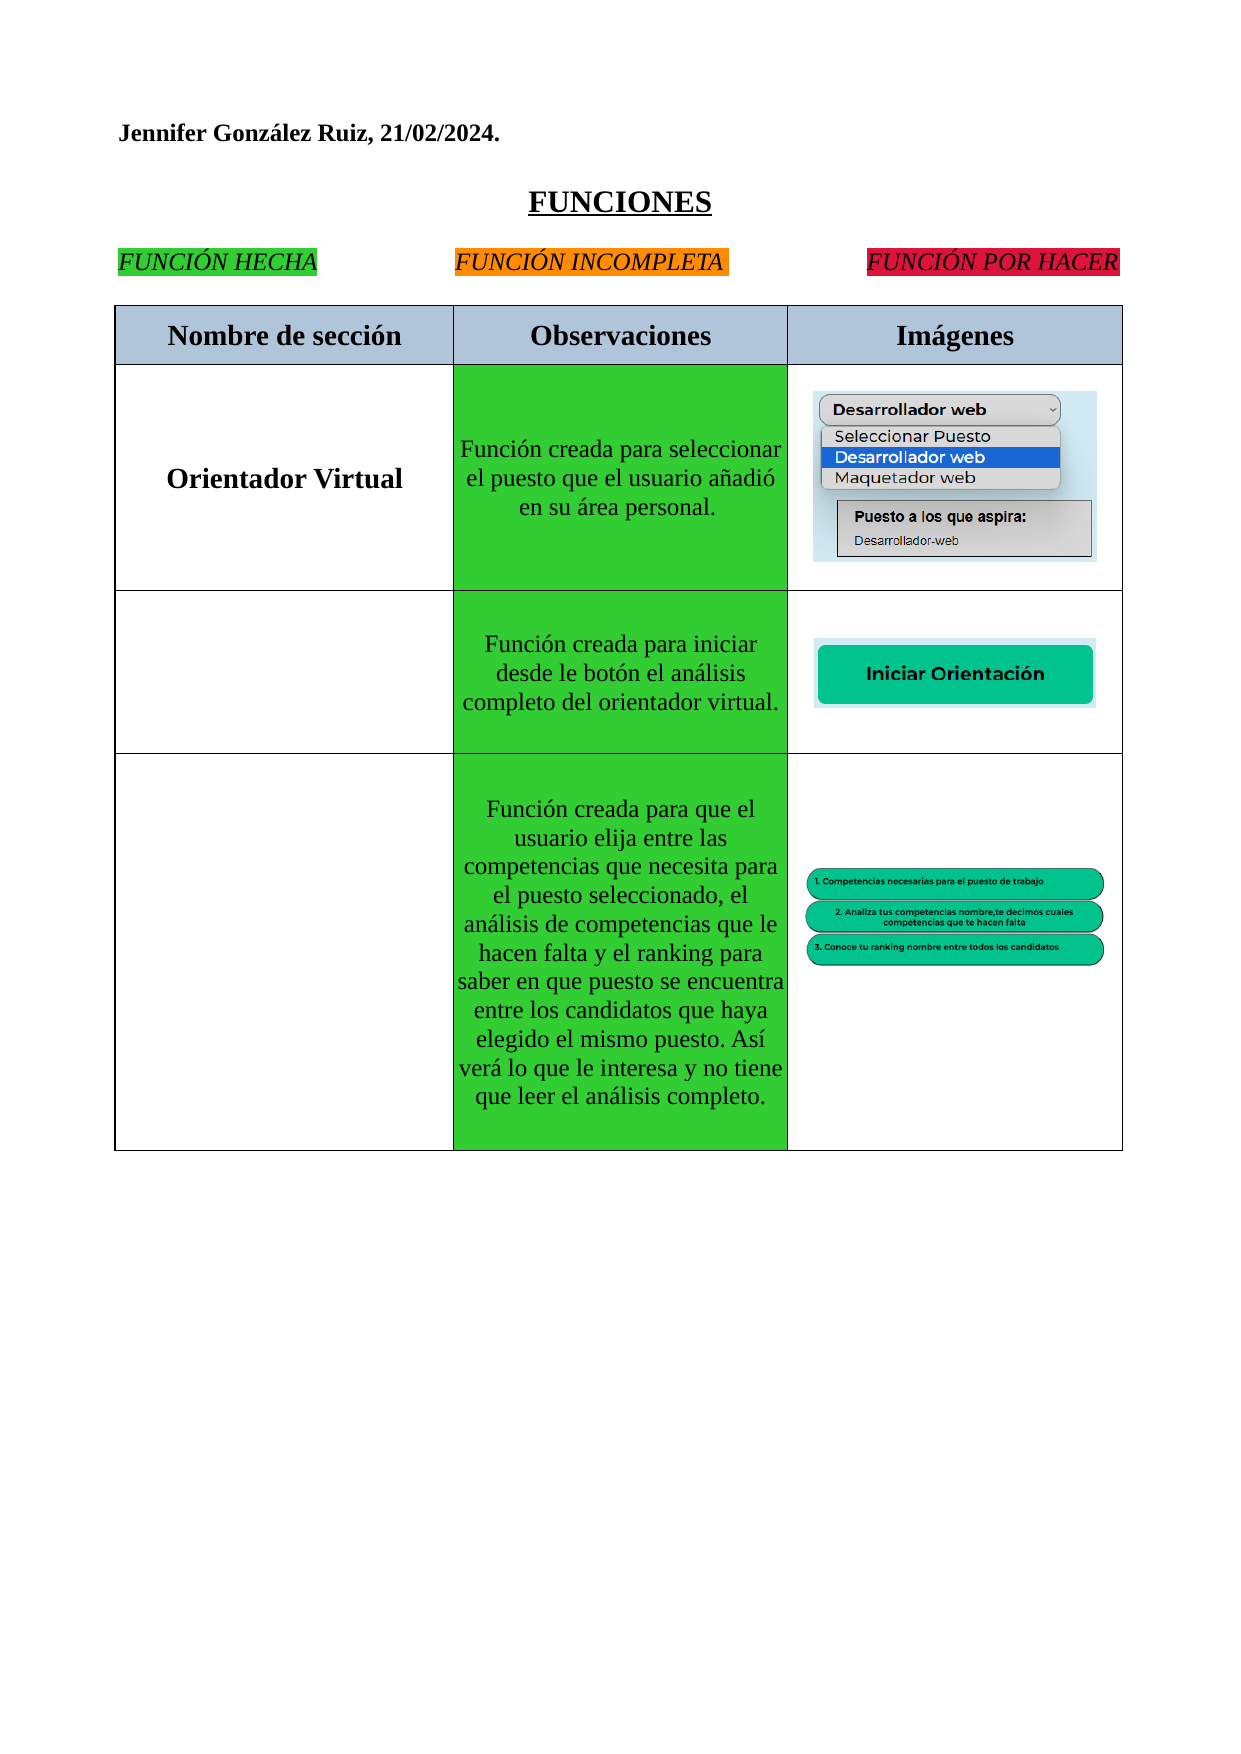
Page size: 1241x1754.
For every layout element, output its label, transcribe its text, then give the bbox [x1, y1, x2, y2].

text FUNCIONES [118, 183, 1122, 219]
table_header Imágenes [788, 306, 1122, 364]
table_cell Función creada para que el usuario elija entre las competencias que necesita para el puesto seleccionado, el análisis de competencias que le hacen falta y el ranking para saber en que puesto se encuentra entre los candidatos que haya elegido el mismo puesto. Así verá lo que le interesa y no tiene que leer el análisis completo. [454, 754, 787, 1150]
table_header Observaciones [454, 306, 787, 364]
table_cell [788, 365, 1122, 590]
table_header Nombre de sección [116, 306, 453, 364]
text FUNCIÓN HECHA FUNCIÓN INCOMPLETA FUNCIÓN POR HACER [118, 247, 1122, 276]
table_cell [116, 754, 453, 1150]
picture [804, 865, 1106, 968]
picture [813, 638, 1097, 708]
text Jennifer González Ruiz, 21/02/2024. [118, 118, 1122, 147]
picture [813, 391, 1097, 562]
table_cell [788, 754, 1122, 1150]
table_cell Función creada para iniciar desde le botón el análisis completo del orientador virtual. [454, 591, 787, 753]
table_cell Función creada para seleccionar el puesto que el usuario añadió en su área personal. [454, 365, 787, 590]
table_cell [788, 591, 1122, 753]
table_cell Orientador Virtual [116, 365, 453, 590]
table_cell [116, 591, 453, 753]
